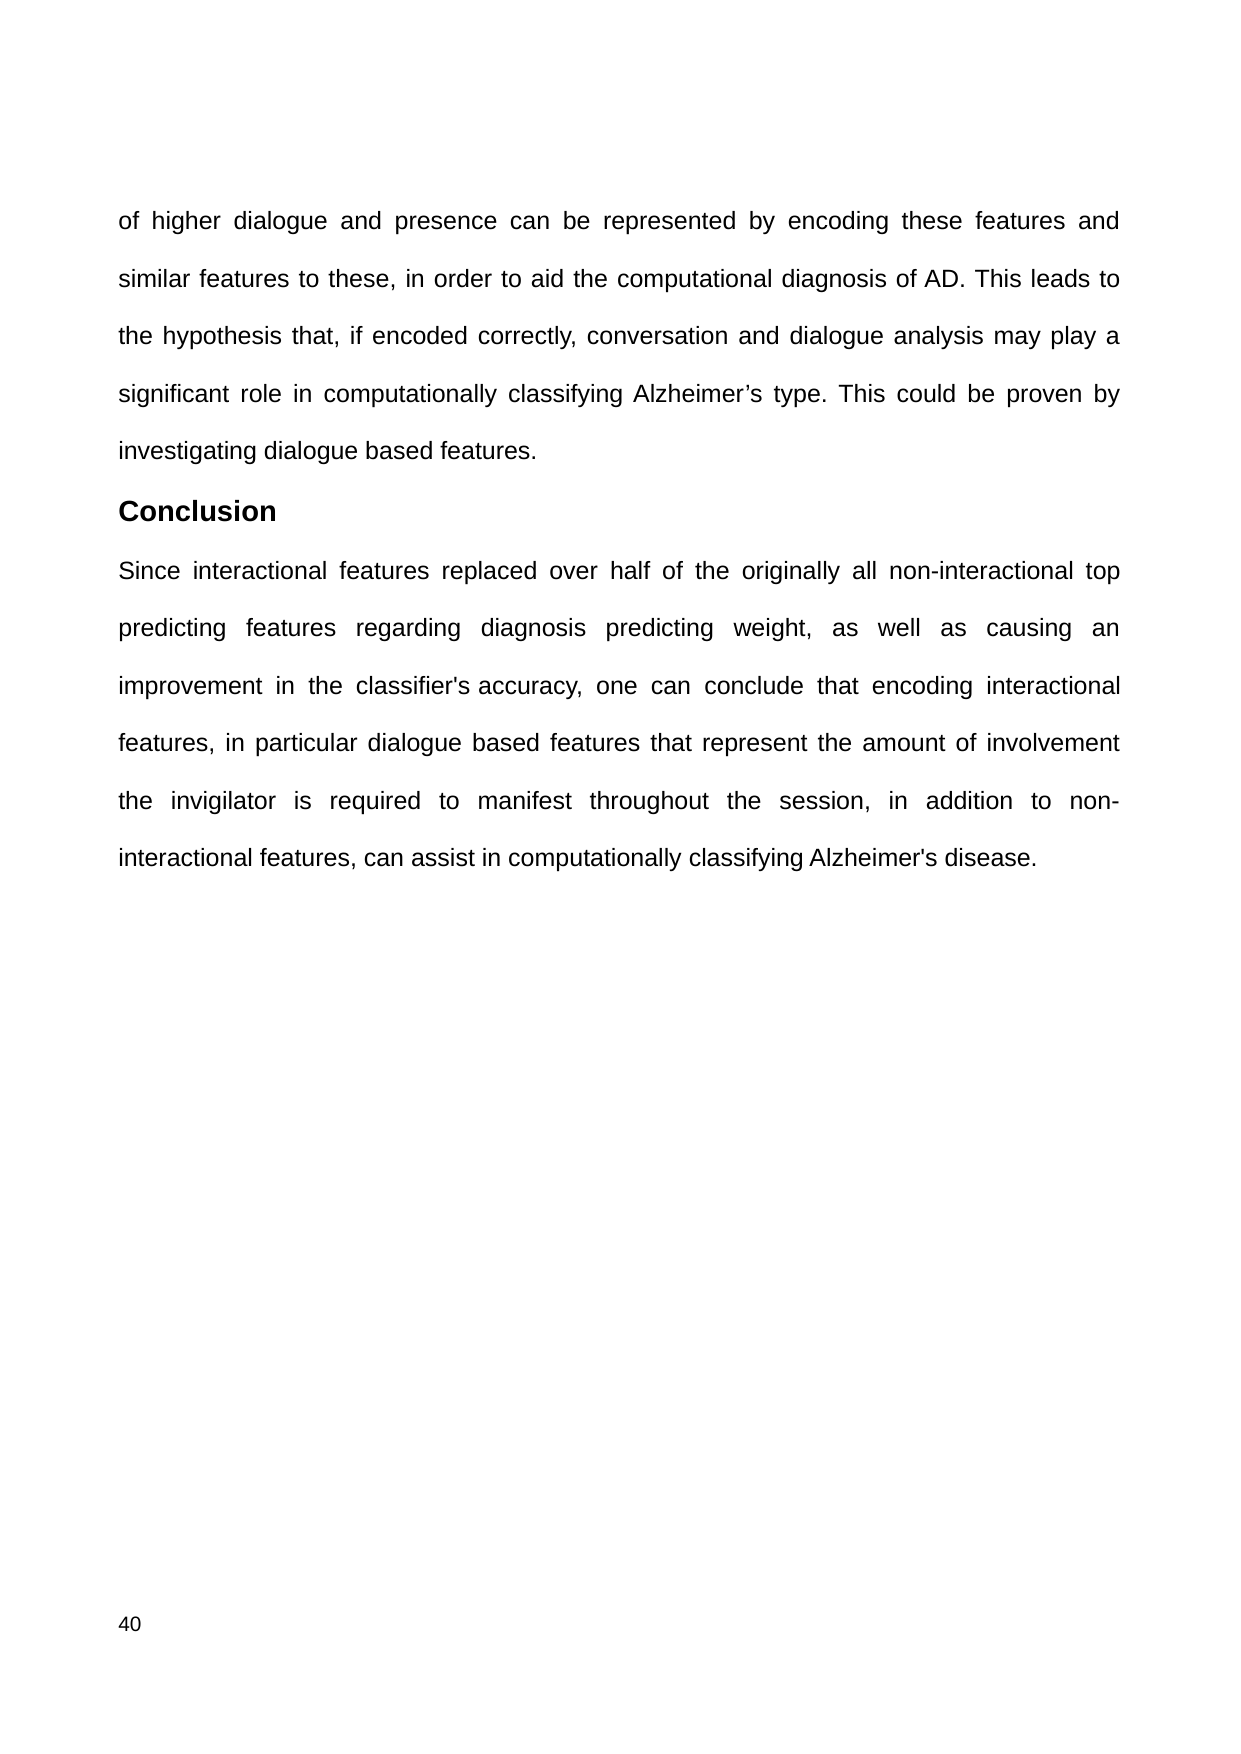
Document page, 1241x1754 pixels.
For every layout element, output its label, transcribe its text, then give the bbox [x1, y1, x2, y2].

text Conclusion [118, 494, 1122, 527]
text Since interactional features replaced over half of the originally all non-interactional top predicting features regarding diagnosis predicting weight, as well as causing an improvement in the classifier's accuracy, one can conclude that encoding interactional features, in particular dialogue based features that represent the amount of involvement the invigilator is required to manifest throughout the session, in addition to non-interactional features, can assist in computationally classifying Alzheimer's disease. [118, 556, 1122, 872]
text of higher dialogue and presence can be represented by encoding these features and similar features to these, in order to aid the computational diagnosis of AD. This leads to the hypothesis that, if encoded correctly, conversation and dialogue analysis may play a significant role in computationally classifying Alzheimer’s type. This could be proven by investigating dialogue based features. [118, 206, 1122, 465]
